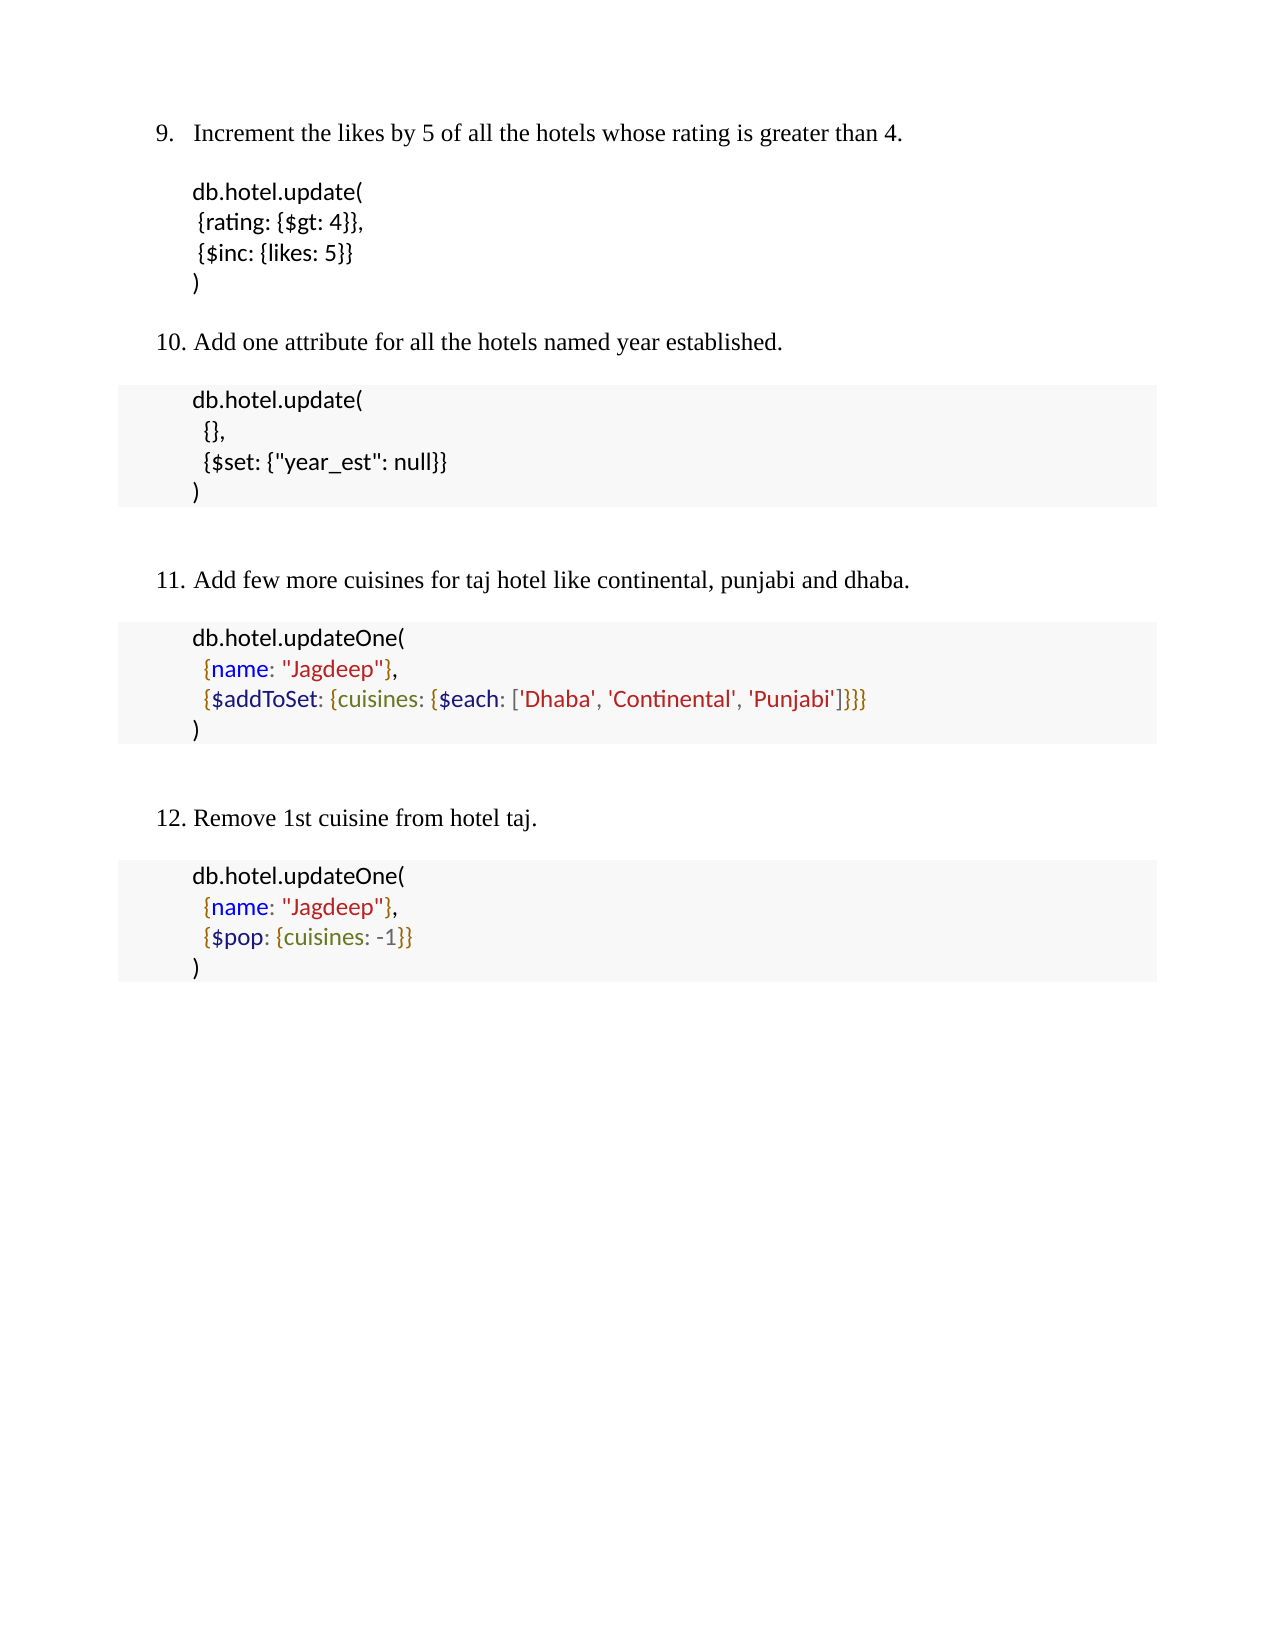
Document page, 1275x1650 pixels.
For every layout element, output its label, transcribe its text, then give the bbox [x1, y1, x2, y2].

list Add few more cuisines for taj hotel like continental, punjabi and dhaba. [156, 565, 1157, 594]
text {rating: {$gt: 4}}, [118, 206, 1157, 237]
text {$addToSet: {cuisines: {$each: ['Dhaba', 'Continental', 'Punjabi']}}} [118, 683, 1157, 714]
text {$set: {"year_est": null}} [118, 446, 1157, 476]
text ) [118, 267, 1157, 298]
text db.hotel.updateOne( [118, 860, 1157, 891]
text ) [118, 714, 1157, 744]
list Add one attribute for all the hotels named year established. [156, 327, 1157, 356]
text db.hotel.updateOne( [118, 622, 1157, 653]
text {}, [118, 415, 1157, 446]
text ) [118, 476, 1157, 507]
text {name: "Jagdeep"}, [118, 653, 1157, 683]
text db.hotel.update( [118, 385, 1157, 415]
text {$pop: {cuisines: -1}} [118, 921, 1157, 952]
text {name: "Jagdeep"}, [118, 891, 1157, 921]
text ) [118, 952, 1157, 982]
text db.hotel.update( [118, 176, 1157, 206]
list Remove 1st cuisine from hotel taj. [156, 803, 1157, 832]
text {$inc: {likes: 5}} [118, 237, 1157, 267]
list Increment the likes by 5 of all the hotels whose rating is greater than 4. [156, 118, 1157, 147]
